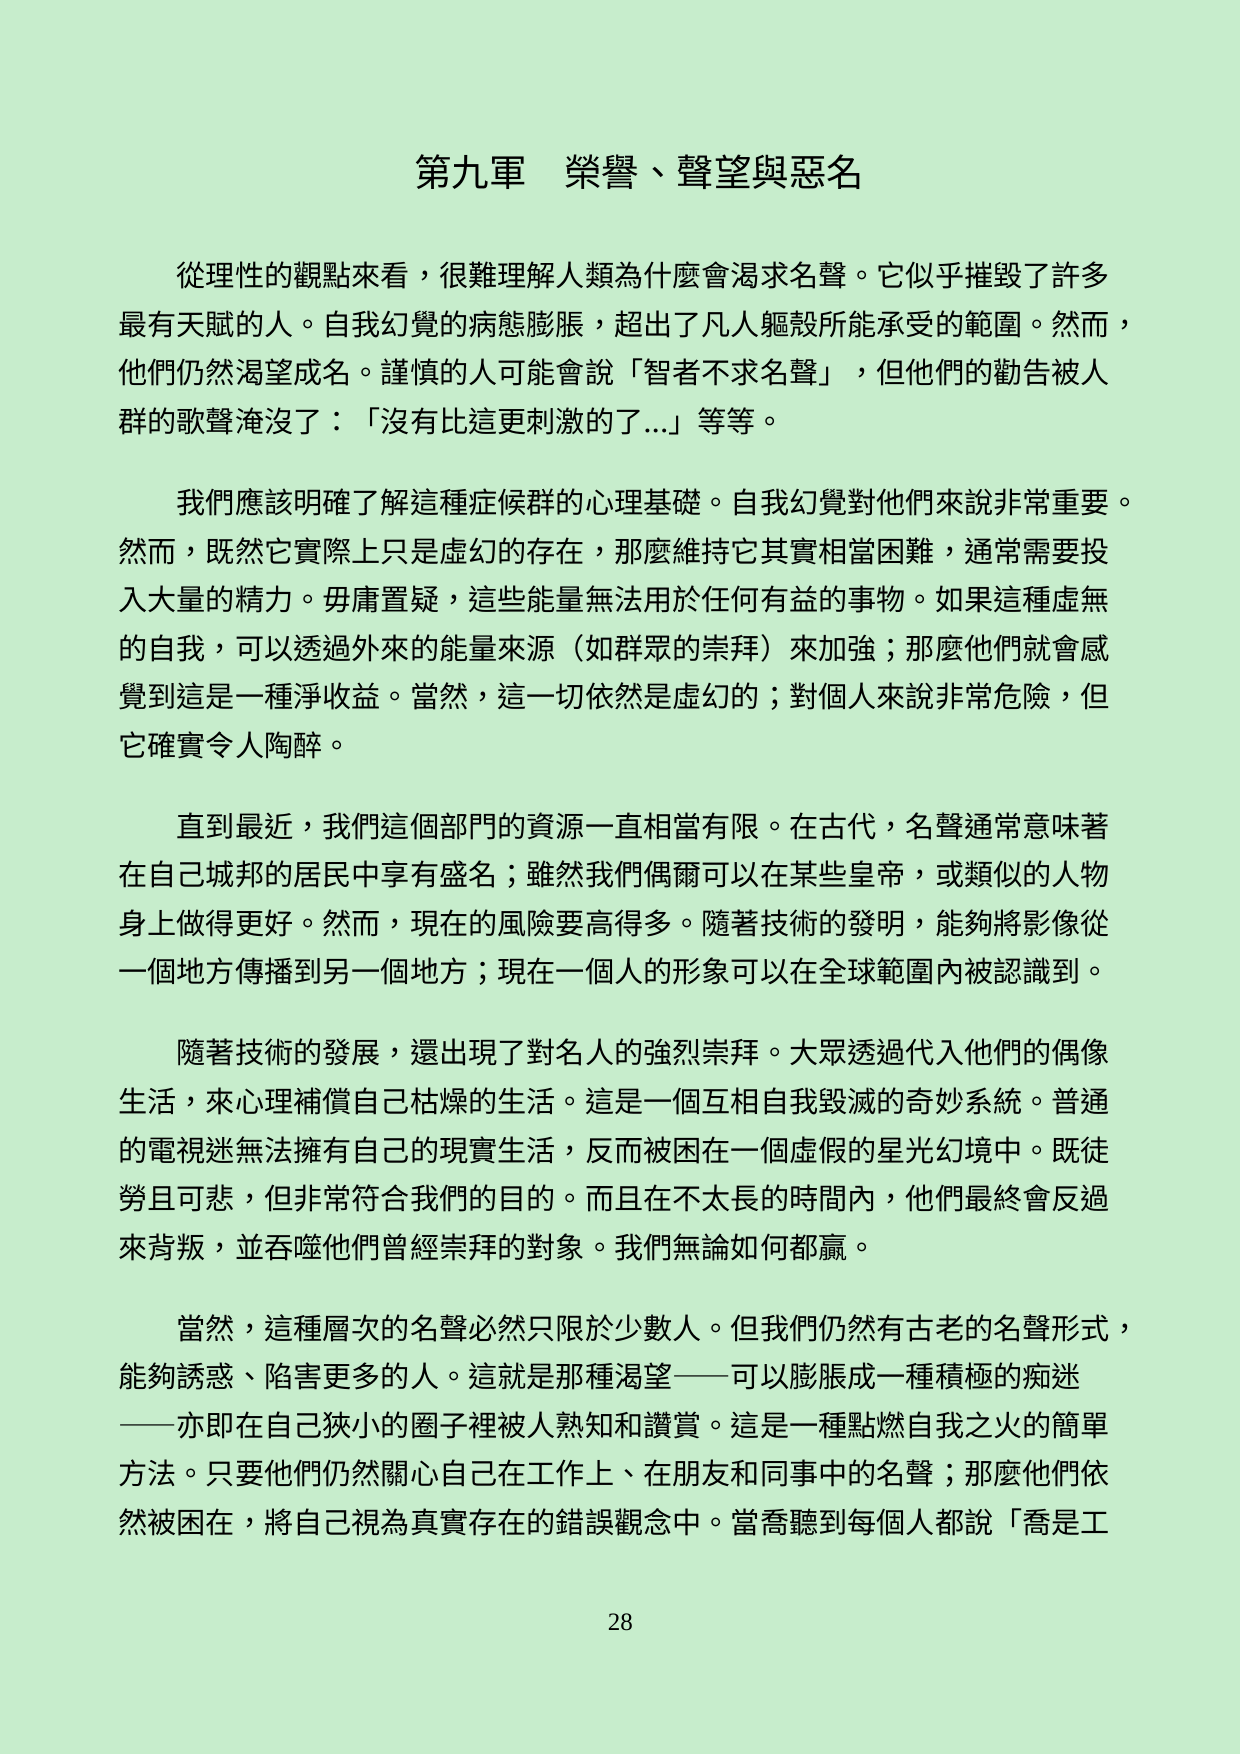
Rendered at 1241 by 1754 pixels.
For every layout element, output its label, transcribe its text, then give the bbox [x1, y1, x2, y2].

text 當然，這種層次的名聲必然只限於少數人。但我們仍然有古老的名聲形式，能夠誘惑、陷害更多的人。這就是那種渴望——可以膨脹成一種積極的痴迷——亦即在自己狹小的圈子裡被人熟知和讚賞。這是一種點燃自我之火的簡單方法。只要他們仍然關心自己在工作上、在朋友和同事中的名聲；那麼他們依然被困在，將自己視為真實存在的錯誤觀念中。當喬聽到每個人都說「喬是工廠裡最好的柴油機技工」時，喬就會對「喬，柴油機技工」這一概念的真實性深信不疑。如果每個人都說「喬是我們見過的最邋遢的技工」，效果一樣好。 [118, 1305, 1122, 1542]
text 從理性的觀點來看，很難理解人類為什麼會渴求名聲。它似乎摧毀了許多最有天賦的人。自我幻覺的病態膨脹，超出了凡人軀殼所能承受的範圍。然而，他們仍然渴望成名。謹慎的人可能會說「智者不求名聲」，但他們的勸告被人群的歌聲淹沒了：「沒有比這更刺激的了...」等等。 [118, 253, 1122, 441]
text 隨著技術的發展，還出現了對名人的強烈崇拜。大眾透過代入他們的偶像生活，來心理補償自己枯燥的生活。這是一個互相自我毀滅的奇妙系統。普通的電視迷無法擁有自己的現實生活，反而被困在一個虛假的星光幻境中。既徒勞且可悲，但非常符合我們的目的。而且在不太長的時間內，他們最終會反過來背叛，並吞噬他們曾經崇拜的對象。我們無論如何都贏。 [118, 1030, 1122, 1267]
text 我們應該明確了解這種症候群的心理基礎。自我幻覺對他們來說非常重要。然而，既然它實際上只是虛幻的存在，那麼維持它其實相當困難，通常需要投入大量的精力。毋庸置疑，這些能量無法用於任何有益的事物。如果這種虛無的自我，可以透過外來的能量來源（如群眾的崇拜）來加強；那麼他們就會感覺到這是一種淨收益。當然，這一切依然是虛幻的；對個人來說非常危險，但它確實令人陶醉。 [118, 480, 1122, 765]
subtitle 第九軍 榮譽、聲望與惡名 [156, 143, 1122, 197]
text 直到最近，我們這個部門的資源一直相當有限。在古代，名聲通常意味著在自己城邦的居民中享有盛名；雖然我們偶爾可以在某些皇帝，或類似的人物身上做得更好。然而，現在的風險要高得多。隨著技術的發明，能夠將影像從一個地方傳播到另一個地方；現在一個人的形象可以在全球範圍內被認識到。 [118, 803, 1122, 991]
